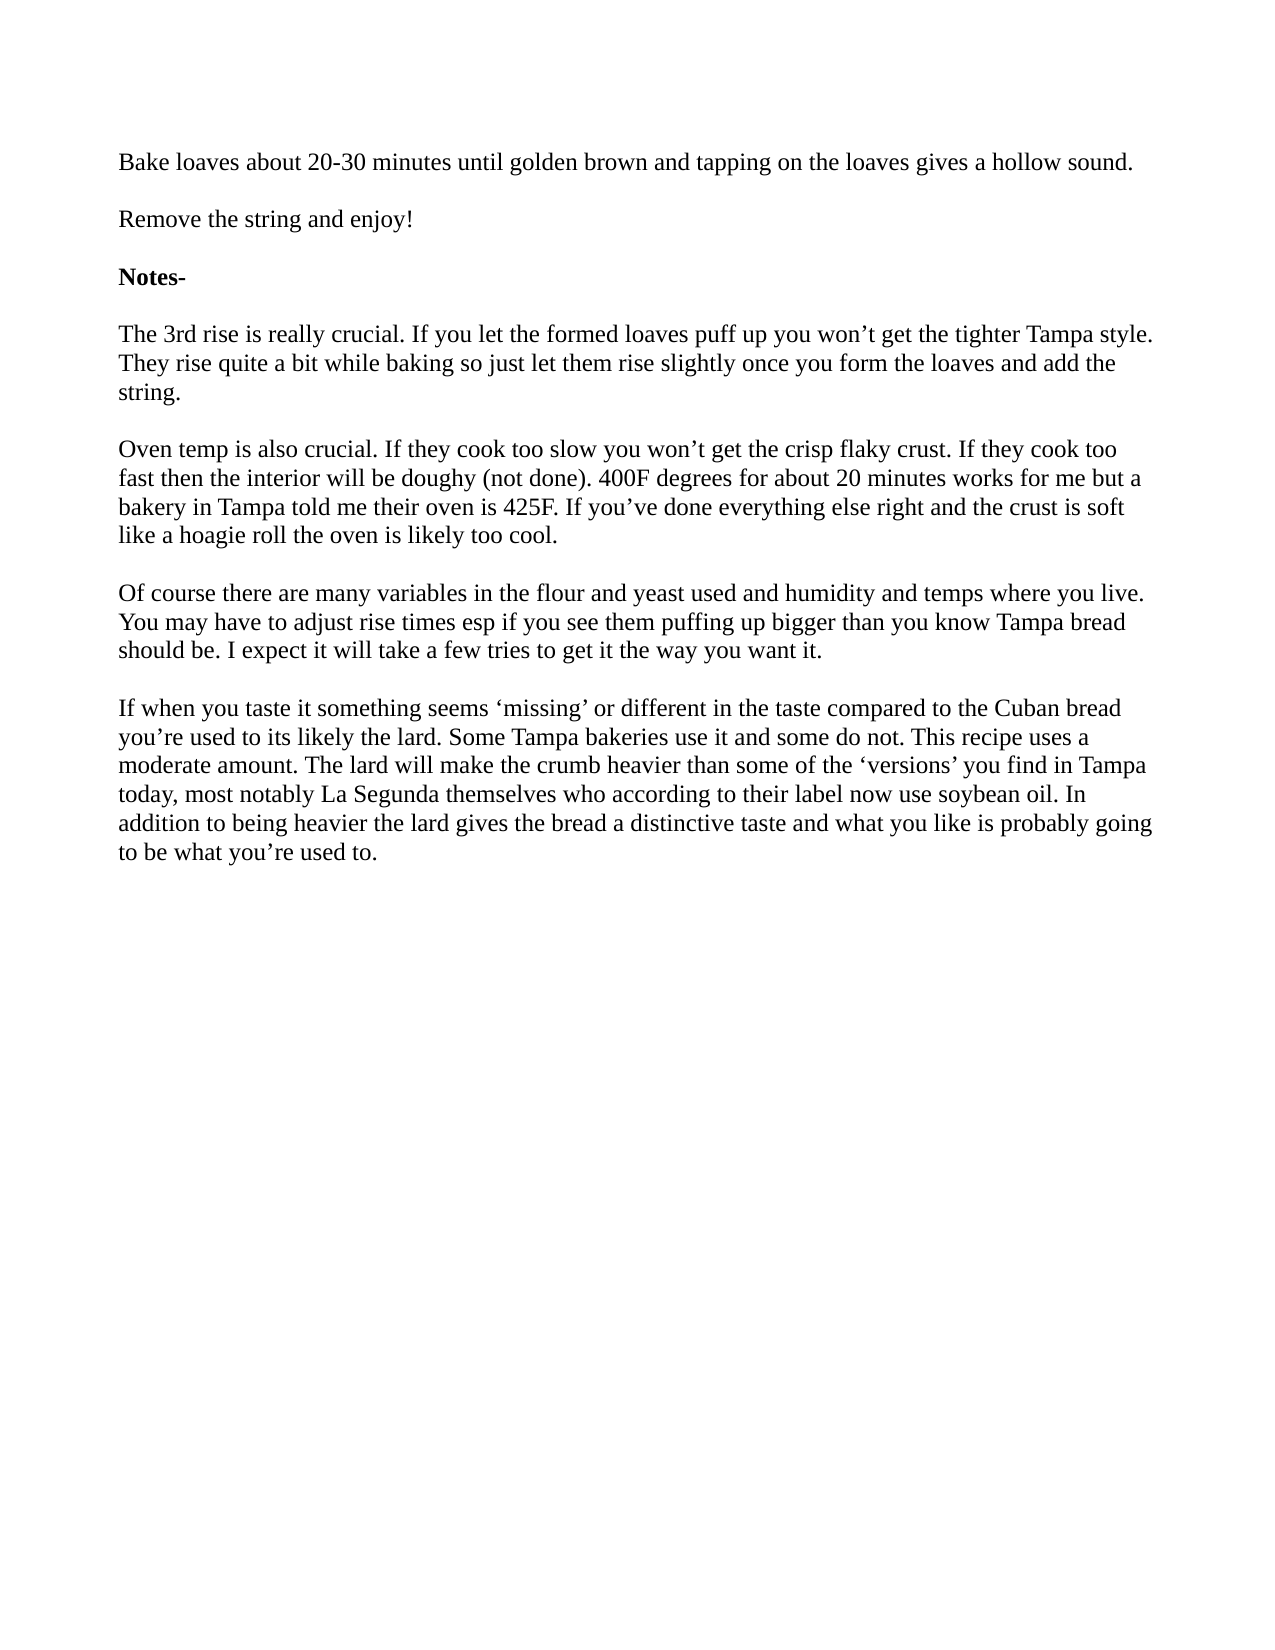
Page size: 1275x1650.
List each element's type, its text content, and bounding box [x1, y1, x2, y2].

text Notes- [118, 262, 1157, 291]
text The 3rd rise is really crucial. If you let the formed loaves puff up you won’t get the tighter Tampa style. They rise quite a bit while baking so just let them rise slightly once you form the loaves and add the string. [118, 319, 1157, 406]
text If when you taste it something seems ‘missing’ or different in the taste compared to the Cuban bread you’re used to its likely the lard. Some Tampa bakeries use it and some do not. This recipe uses a moderate amount. The lard will make the crumb heavier than some of the ‘versions’ you find in Tampa today, most notably La Segunda themselves who according to their label now use soybean oil. In addition to being heavier the lard gives the bread a distinctive taste and what you like is probably going to be what you’re used to. [118, 693, 1157, 866]
text Remove the string and enjoy! [118, 204, 1157, 233]
text Oven temp is also crucial. If they cook too slow you won’t get the crisp flaky crust. If they cook too fast then the interior will be doughy (not done). 400F degrees for about 20 minutes works for me but a bakery in Tampa told me their oven is 425F. If you’ve done everything else right and the crust is soft like a hoagie roll the oven is likely too cool. [118, 434, 1157, 549]
text Bake loaves about 20-30 minutes until golden brown and tapping on the loaves gives a hollow sound. [118, 147, 1157, 176]
text Of course there are many variables in the flour and yeast used and humidity and temps where you live. You may have to adjust rise times esp if you see them puffing up bigger than you know Tampa bread should be. I expect it will take a few tries to get it the way you want it. [118, 578, 1157, 664]
